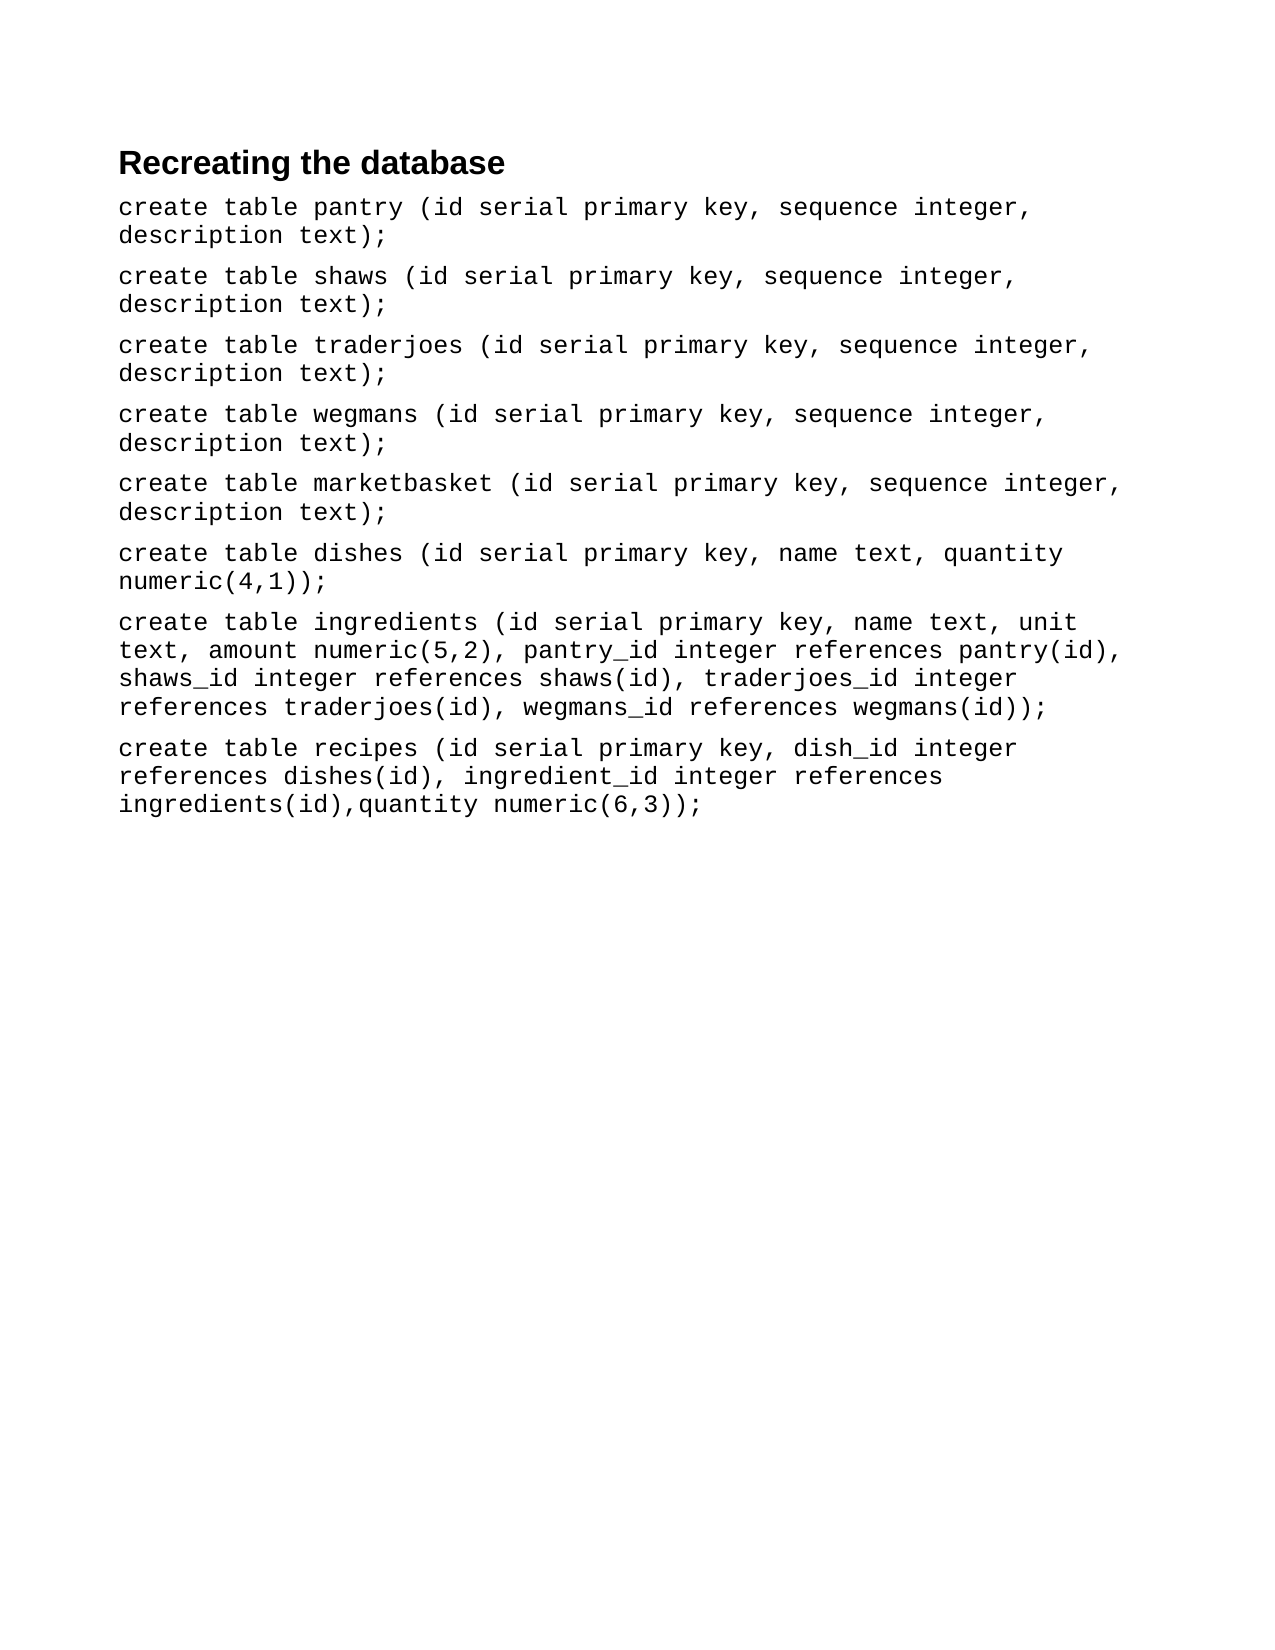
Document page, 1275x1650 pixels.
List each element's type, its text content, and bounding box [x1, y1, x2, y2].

text create table pantry (id serial primary key, sequence integer, description text); [118, 194, 1157, 251]
text create table wegmans (id serial primary key, sequence integer, description text); [118, 402, 1157, 458]
text create table recipes (id serial primary key, dish_id integer references dishes(id), ingredient_id integer references ingredients(id),quantity numeric(6,3)); [118, 735, 1157, 820]
text create table dishes (id serial primary key, name text, quantity numeric(4,1)); [118, 540, 1157, 597]
text create table shaws (id serial primary key, sequence integer, description text); [118, 263, 1157, 320]
text create table traderjoes (id serial primary key, sequence integer, description text); [118, 333, 1157, 389]
text create table marketbasket (id serial primary key, sequence integer, description text); [118, 471, 1157, 528]
subtitle Recreating the database [118, 143, 1157, 182]
text create table ingredients (id serial primary key, name text, unit text, amount numeric(5,2), pantry_id integer references pantry(id), shaws_id integer references shaws(id), traderjoes_id integer references traderjoes(id), wegmans_id references wegmans(id)); [118, 609, 1157, 723]
